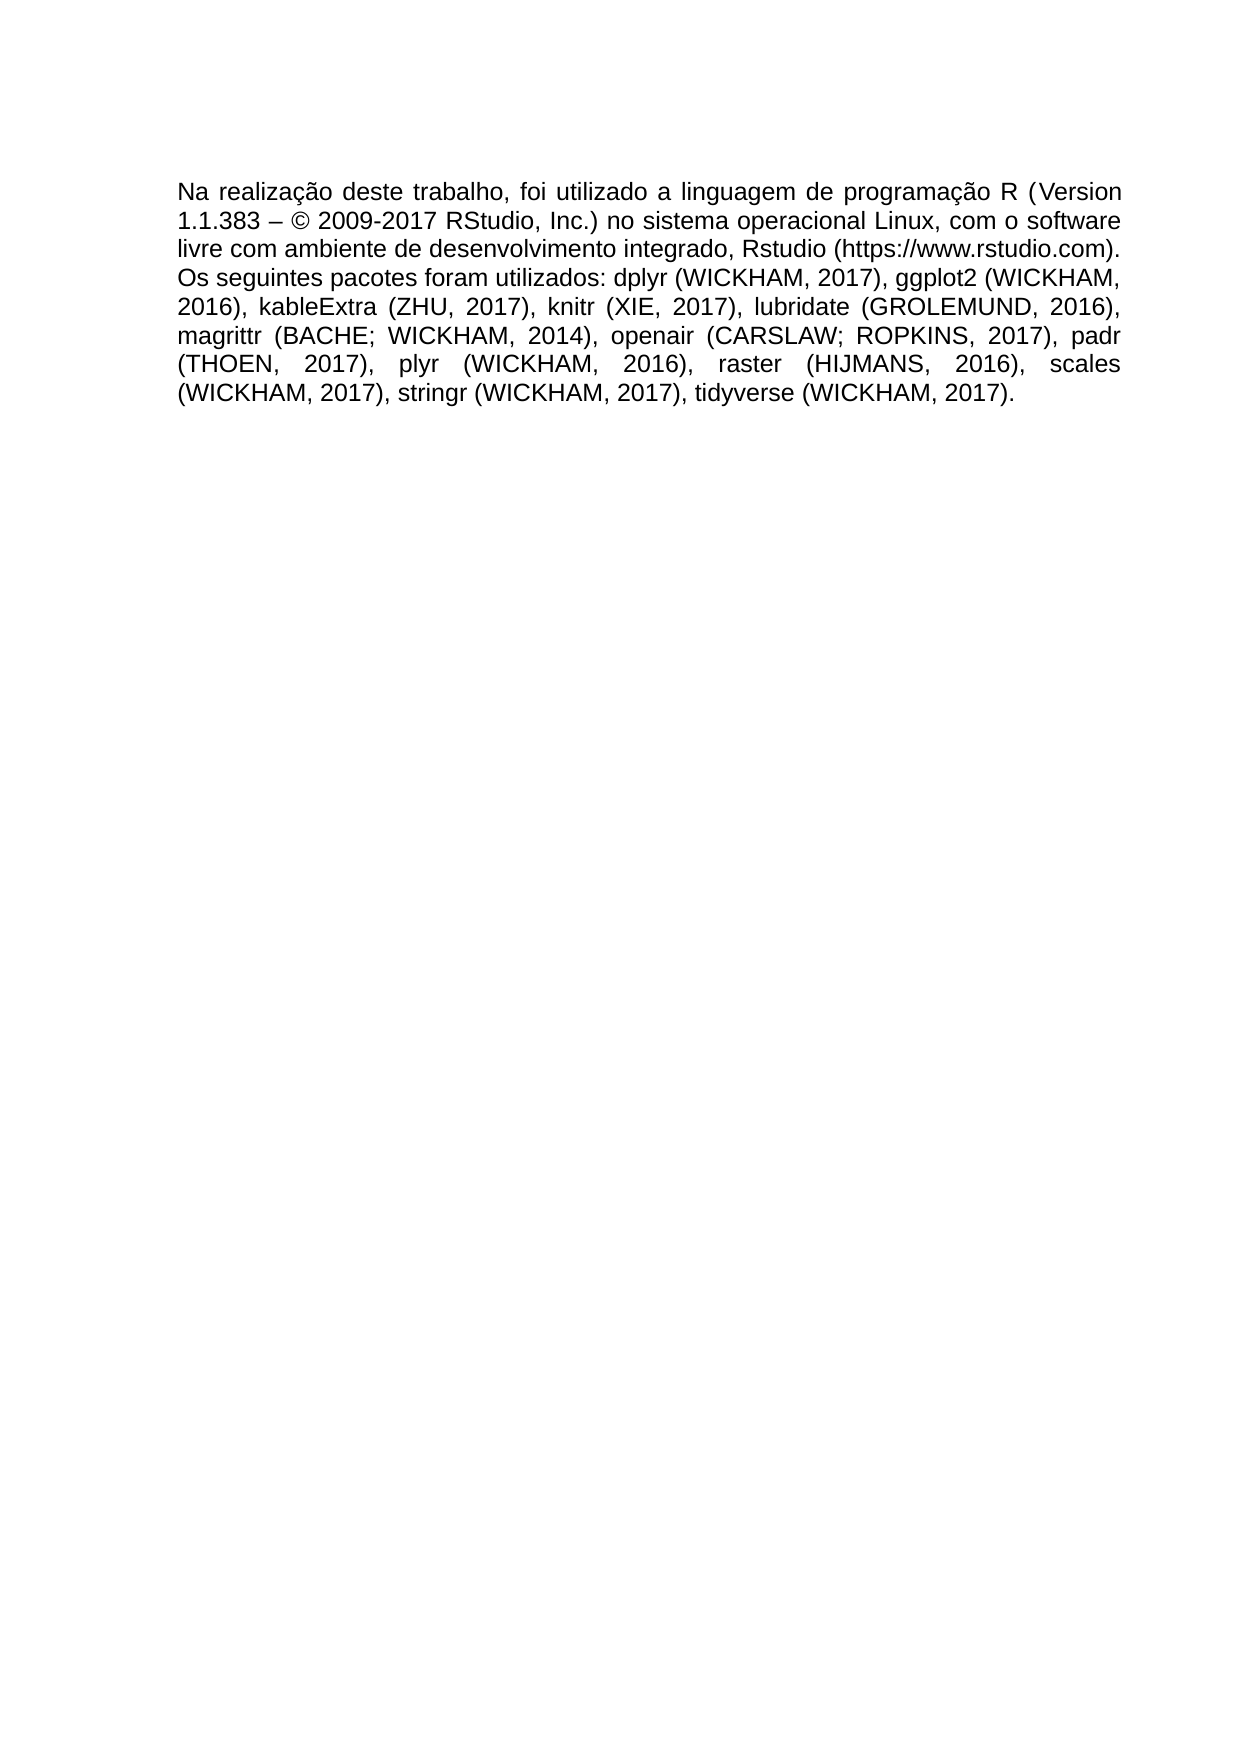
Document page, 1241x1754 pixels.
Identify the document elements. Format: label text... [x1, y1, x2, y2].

text Na realização deste trabalho, foi utilizado a linguagem de programação R (Version 1.1.383 – © 2009-2017 RStudio, Inc.) no sistema operacional Linux, com o software livre com ambiente de desenvolvimento integrado, Rstudio (https://www.rstudio.com). Os seguintes pacotes foram utilizados: dplyr (WICKHAM, 2017), ggplot2 (WICKHAM, 2016), kableExtra (ZHU, 2017), knitr (XIE, 2017), lubridate (GROLEMUND, 2016), magrittr (BACHE; WICKHAM, 2014), openair (CARSLAW; ROPKINS, 2017), padr (THOEN, 2017), plyr (WICKHAM, 2016), raster (HIJMANS, 2016), scales (WICKHAM, 2017), stringr (WICKHAM, 2017), tidyverse (WICKHAM, 2017). [177, 177, 1122, 407]
